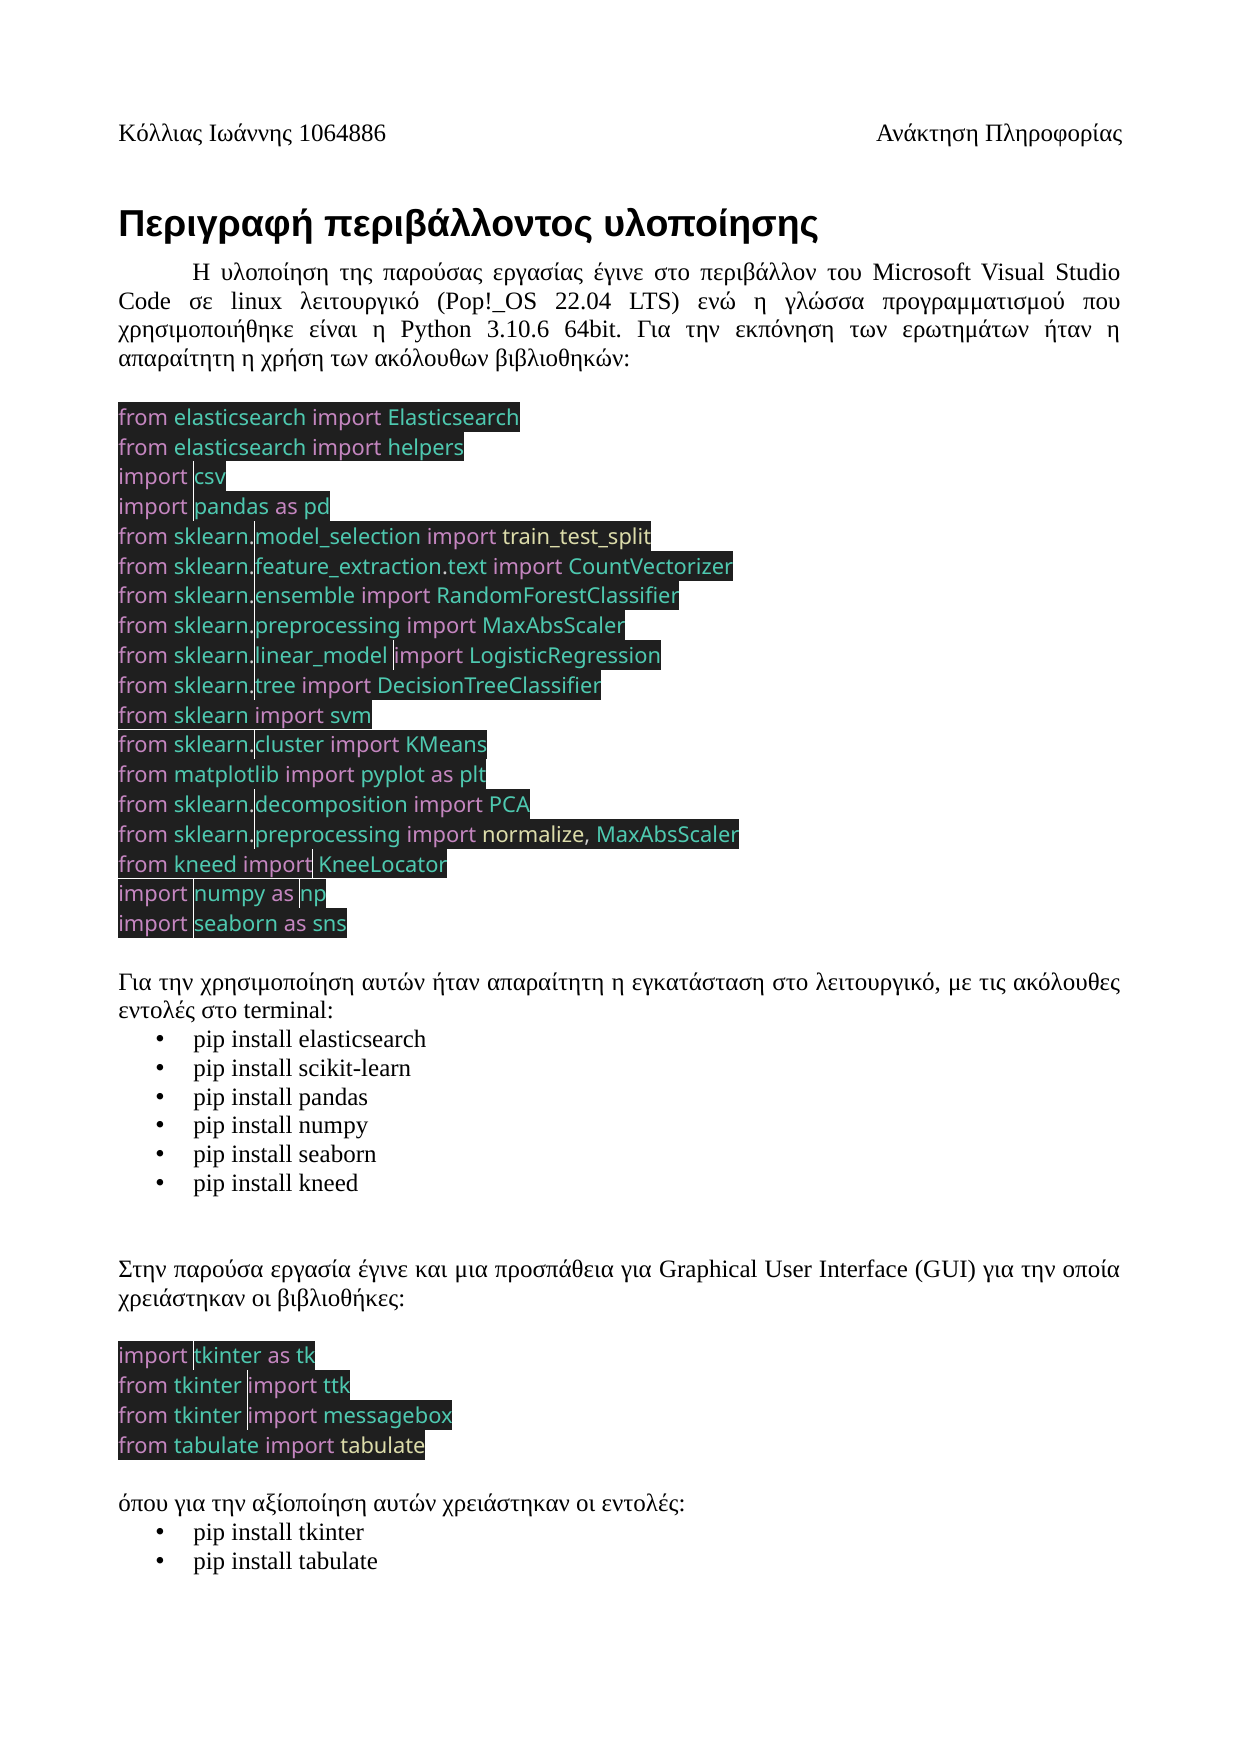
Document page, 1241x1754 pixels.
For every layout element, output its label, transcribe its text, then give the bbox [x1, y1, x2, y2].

list pip install scikit-learn [156, 1053, 1122, 1082]
list pip install tabulate [156, 1546, 1122, 1575]
text Για την χρησιμοποίηση αυτών ήταν απαραίτητη η εγκατάσταση στο λειτουργικό, με τις ακόλουθες εντολές στο terminal: [118, 967, 1122, 1024]
subtitle Περιγραφή περιβάλλοντος υλοποίησης [118, 201, 1122, 244]
text from sklearn.cluster import KMeans [118, 729, 1122, 759]
text import pandas as pd [118, 491, 1122, 521]
text Στην παρούσα εργασία έγινε και μια προσπάθεια για Graphical User Interface (GUI) για την οποία χρειάστηκαν οι βιβλιοθήκες: [118, 1254, 1122, 1312]
text from tkinter import ttk [118, 1370, 1122, 1400]
text from sklearn import svm [118, 700, 1122, 729]
text from tabulate import tabulate [118, 1430, 1122, 1460]
text from sklearn.preprocessing import normalize, MaxAbsScaler [118, 819, 1122, 849]
text Η υλοποίηση της παρούσας εργασίας έγινε στο περιβάλλον του Microsoft Visual Studio Code σε linux λειτουργικό (Pop!_OS 22.04 LTS) ενώ η γλώσσα προγραμματισμού που χρησιμοποιήθηκε είναι η Python 3.10.6 64bit. Για την εκπόνηση των ερωτημάτων ήταν η απαραίτητη η χρήση των ακόλουθων βιβλιοθηκών: [118, 257, 1122, 372]
text from sklearn.tree import DecisionTreeClassifier [118, 670, 1122, 700]
text from matplotlib import pyplot as plt [118, 759, 1122, 789]
list pip install numpy [156, 1111, 1122, 1139]
text όπου για την αξίοποίηση αυτών χρειάστηκαν οι εντολές: [118, 1460, 1122, 1517]
list pip install pandas [156, 1082, 1122, 1111]
text from sklearn.linear_model import LogisticRegression [118, 640, 1122, 670]
list pip install kneed [156, 1168, 1122, 1197]
text from sklearn.feature_extraction.text import CountVectorizer [118, 551, 1122, 581]
list pip install tkinter [156, 1517, 1122, 1546]
list pip install seaborn [156, 1139, 1122, 1168]
text from tkinter import messagebox [118, 1400, 1122, 1430]
text from elasticsearch import Elasticsearch [118, 402, 1122, 432]
text from sklearn.preprocessing import MaxAbsScaler [118, 610, 1122, 640]
text from elasticsearch import helpers [118, 432, 1122, 461]
text import csv [118, 461, 1122, 491]
list pip install elasticsearch [156, 1024, 1122, 1053]
text from sklearn.ensemble import RandomForestClassifier [118, 581, 1122, 610]
text from sklearn.model_selection import train_test_split [118, 521, 1122, 551]
text import numpy as np [118, 878, 1122, 908]
text from kneed import KneeLocator [118, 849, 1122, 878]
text from sklearn.decomposition import PCA [118, 789, 1122, 819]
text import seaborn as sns [118, 908, 1122, 938]
text import tkinter as tk [118, 1341, 1122, 1370]
